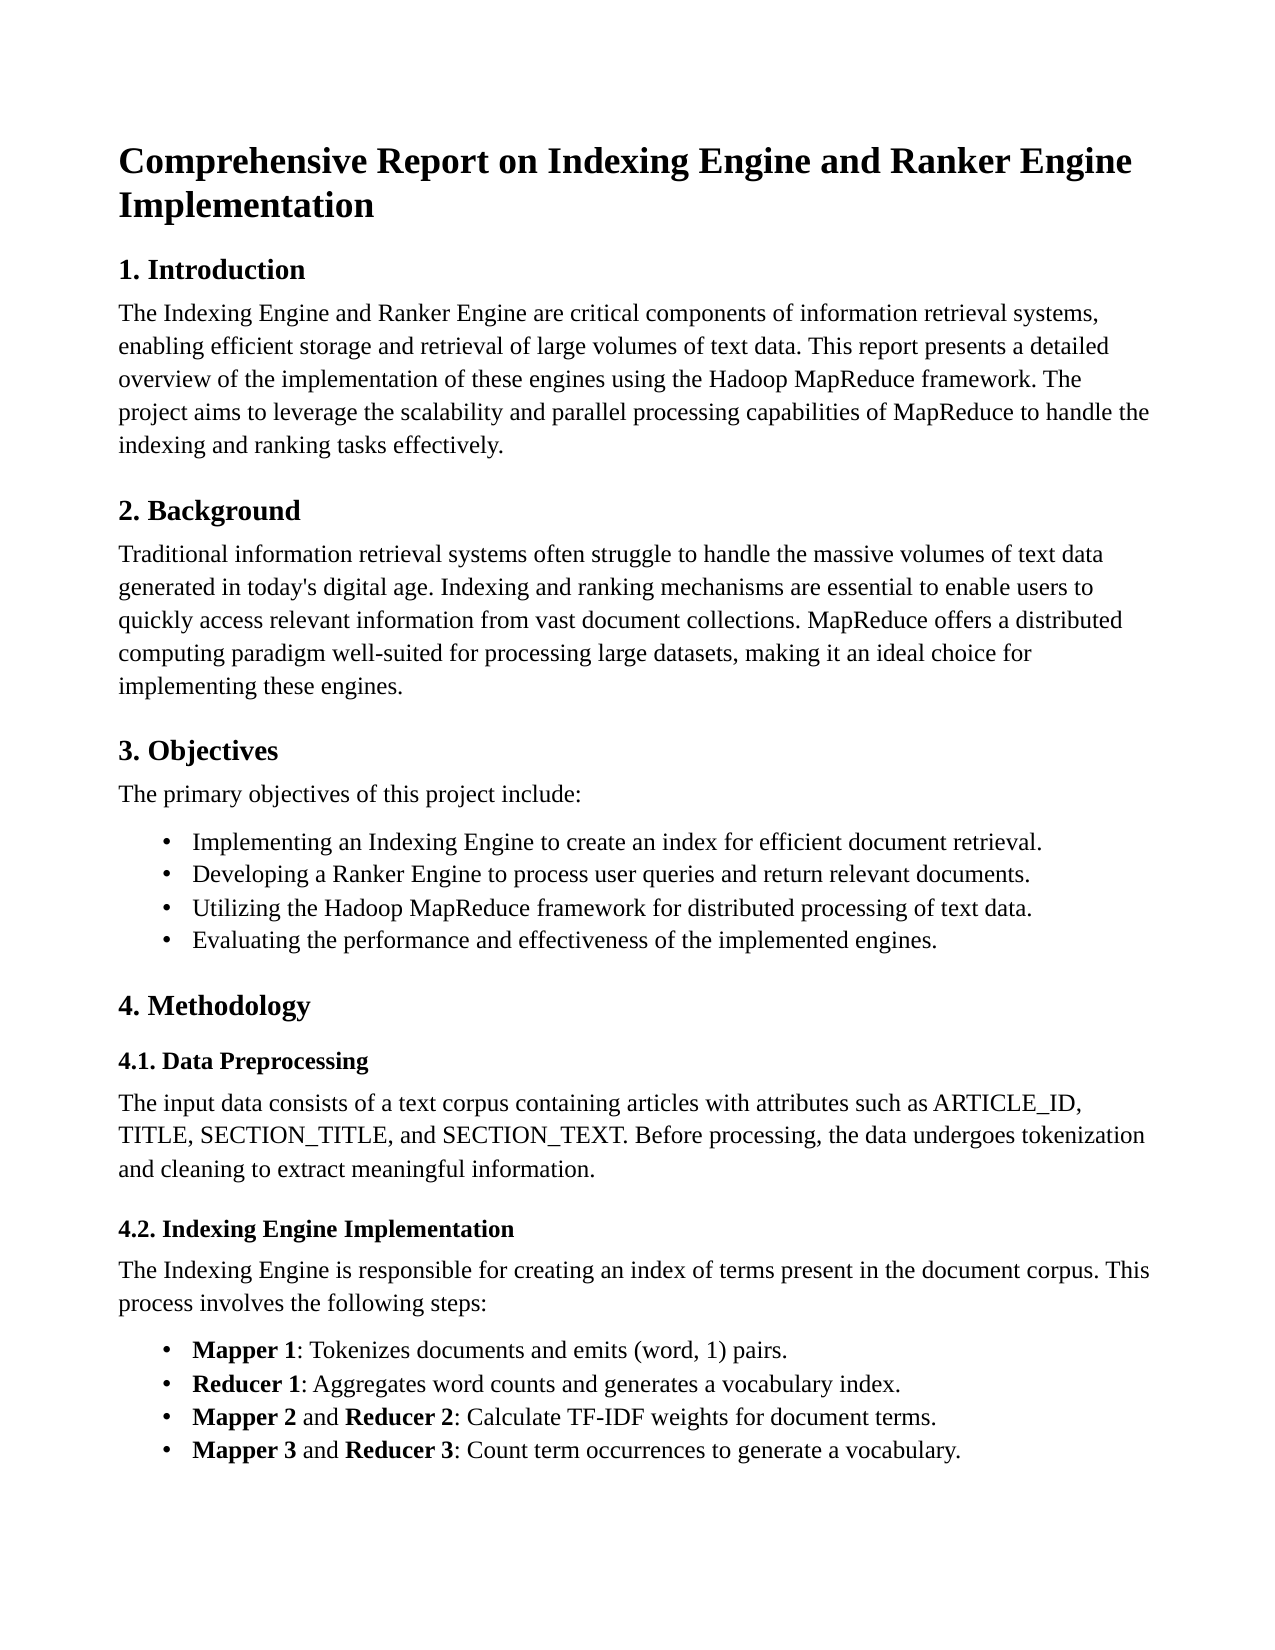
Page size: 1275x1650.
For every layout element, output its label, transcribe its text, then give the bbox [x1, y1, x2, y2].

subtitle 4.1. Data Preprocessing [118, 1046, 1157, 1075]
list Evaluating the performance and effectiveness of the implemented engines. [162, 926, 1157, 954]
list Mapper 2 and Reducer 2: Calculate TF-IDF weights for document terms. [162, 1402, 1157, 1430]
subtitle 3. Objectives [118, 733, 1157, 766]
text The Indexing Engine and Ranker Engine are critical components of information retrieval systems, enabling efficient storage and retrieval of large volumes of text data. This report presents a detailed overview of the implementation of these engines using the Hadoop MapReduce framework. The project aims to leverage the scalability and parallel processing capabilities of MapReduce to handle the indexing and ranking tasks effectively. [118, 298, 1157, 459]
subtitle 1. Introduction [118, 252, 1157, 286]
subtitle 4.2. Indexing Engine Implementation [118, 1214, 1157, 1242]
text The input data consists of a text corpus containing articles with attributes such as ARTICLE_ID, TITLE, SECTION_TITLE, and SECTION_TEXT. Before processing, the data undergoes tokenization and cleaning to extract meaningful information. [118, 1088, 1157, 1182]
subtitle 2. Background [118, 493, 1157, 526]
list Utilizing the Hadoop MapReduce framework for distributed processing of text data. [162, 893, 1157, 921]
list Implementing an Indexing Engine to create an index for efficient document retrieval. [162, 827, 1157, 855]
text Traditional information retrieval systems often struggle to handle the massive volumes of text data generated in today's digital age. Indexing and ranking mechanisms are essential to enable users to quickly access relevant information from vast document collections. MapReduce offers a distributed computing paradigm well-suited for processing large datasets, making it an ideal choice for implementing these engines. [118, 539, 1157, 699]
text The Indexing Engine is responsible for creating an index of terms present in the document corpus. This process involves the following steps: [118, 1255, 1157, 1317]
list Developing a Ranker Engine to process user queries and return relevant documents. [162, 859, 1157, 888]
subtitle 4. Methodology [118, 988, 1157, 1021]
subtitle Comprehensive Report on Indexing Engine and Ranker Engine Implementation [118, 139, 1157, 225]
text The primary objectives of this project include: [118, 779, 1157, 808]
list Reducer 1: Aggregates word counts and generates a vocabulary index. [162, 1369, 1157, 1397]
list Mapper 1: Tokenizes documents and emits (word, 1) pairs. [162, 1336, 1157, 1364]
list Mapper 3 and Reducer 3: Count term occurrences to generate a vocabulary. [162, 1435, 1157, 1463]
